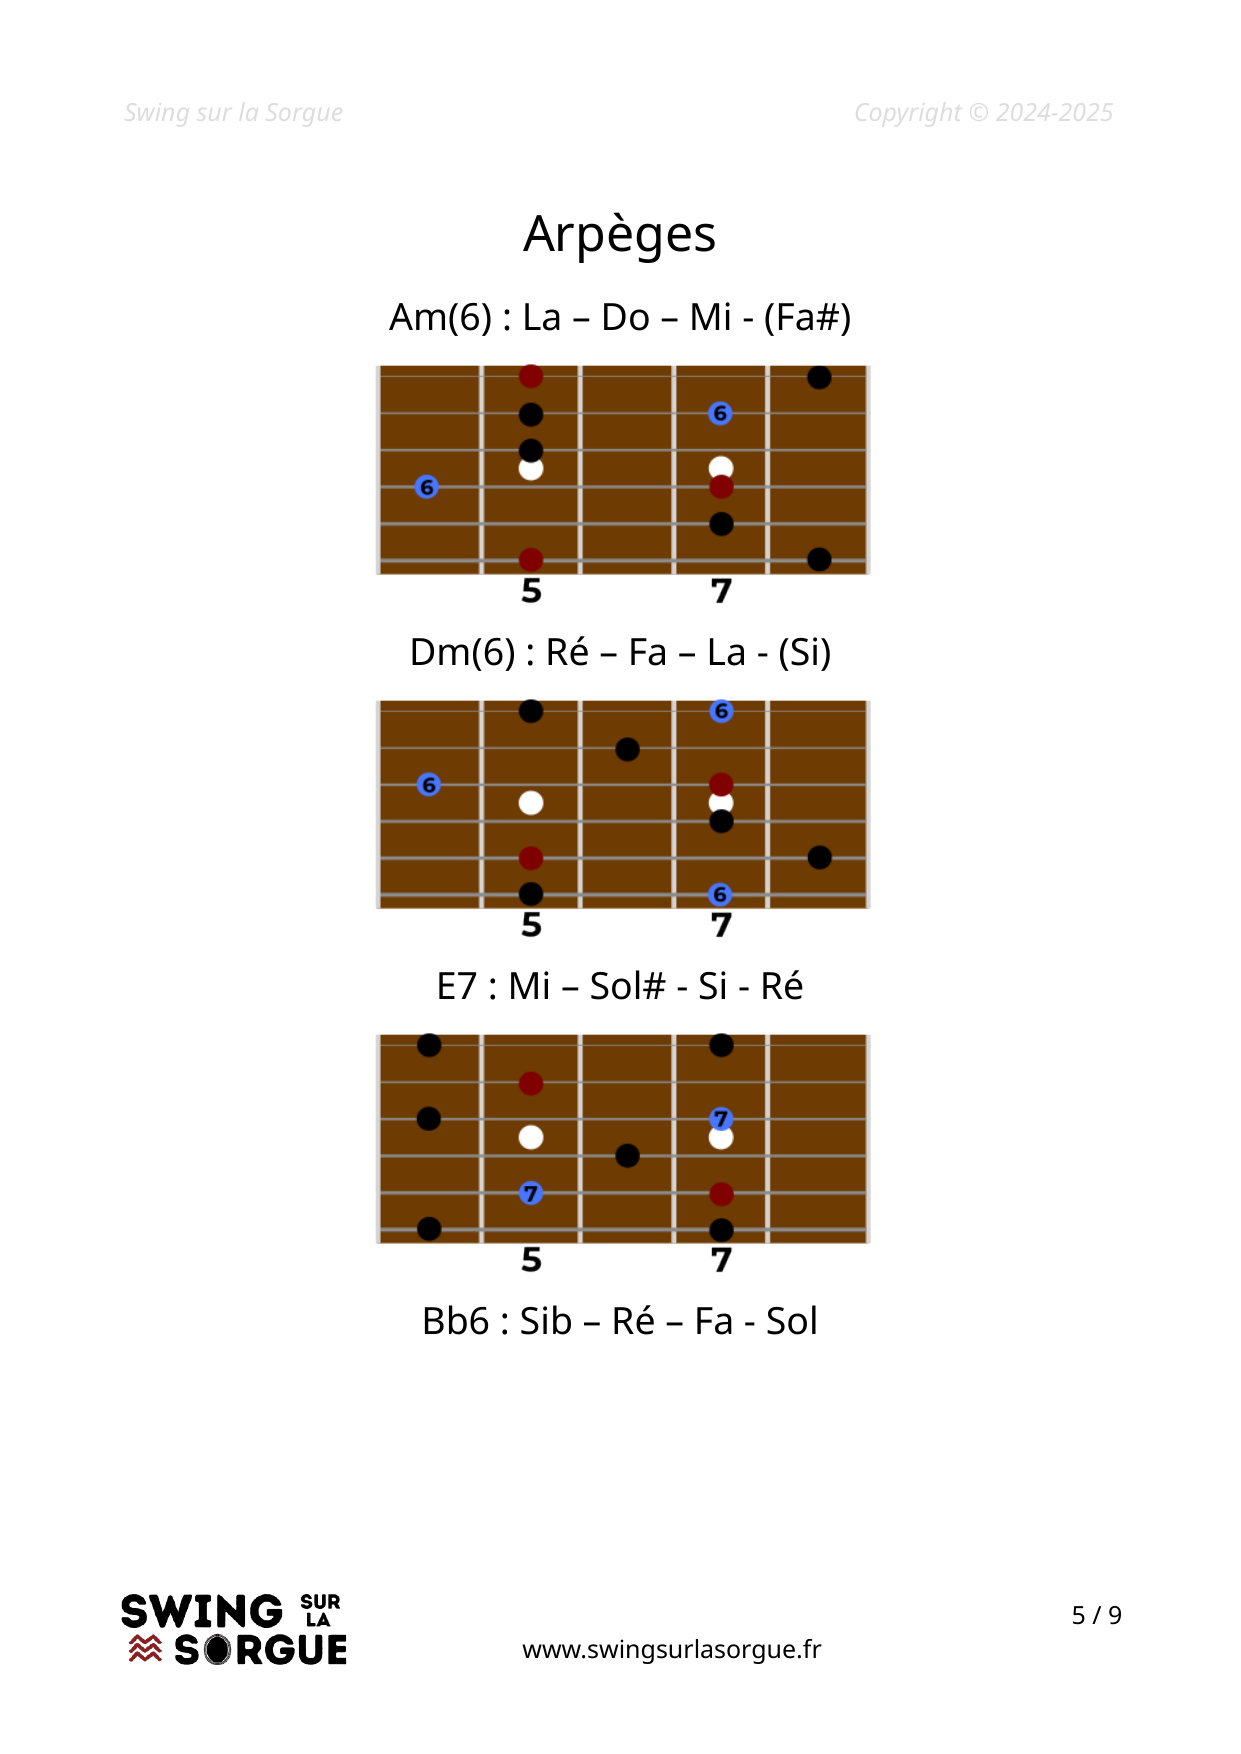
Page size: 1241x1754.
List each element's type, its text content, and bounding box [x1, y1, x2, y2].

text Am(6) : La – Do – Mi - (Fa#) [118, 291, 1122, 342]
text Bb6 : Sib – Ré – Fa - Sol [118, 1294, 1122, 1345]
picture [121, 1594, 347, 1665]
text E7 : Mi – Sol# - Si - Ré [118, 959, 1122, 1011]
text Dm(6) : Ré – Fa – La - (Si) [118, 625, 1122, 676]
text Arpèges [118, 198, 1122, 266]
picture [369, 698, 872, 940]
picture [369, 363, 872, 606]
picture [369, 1032, 872, 1275]
